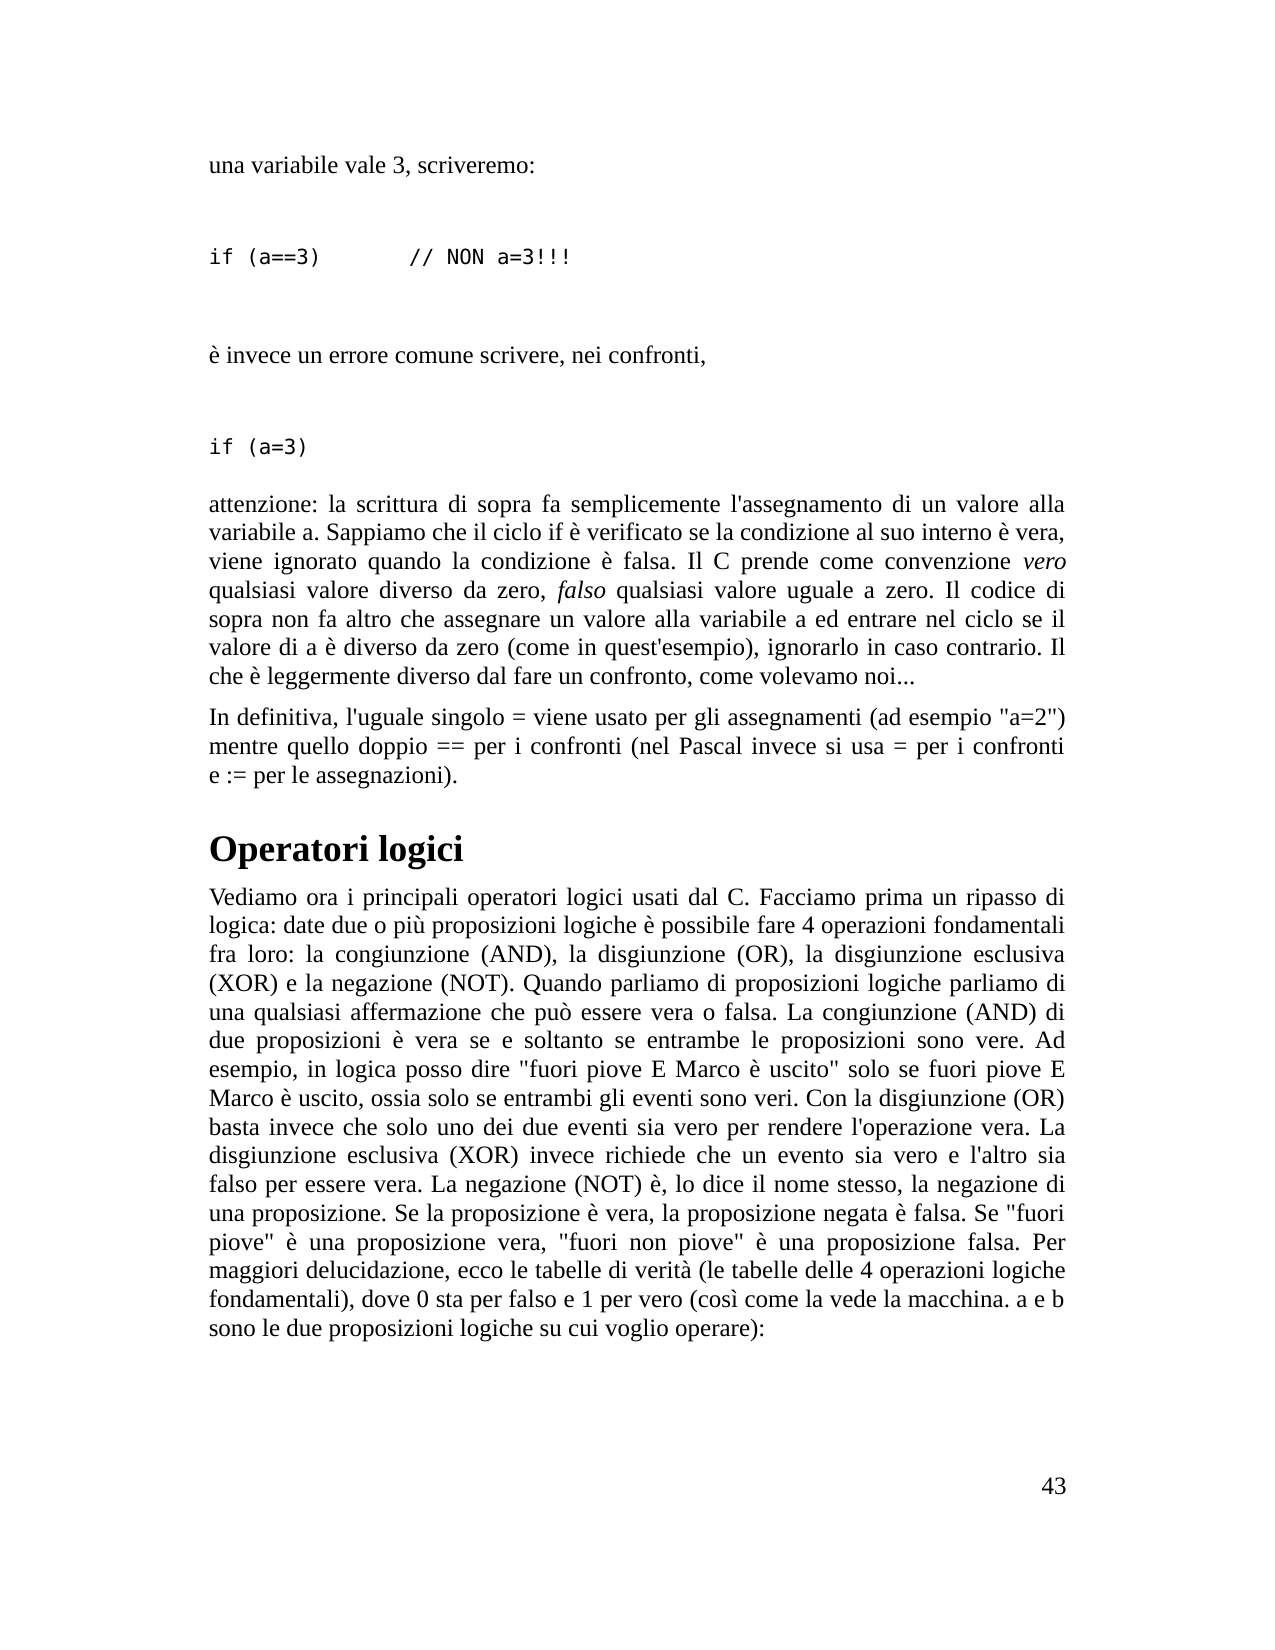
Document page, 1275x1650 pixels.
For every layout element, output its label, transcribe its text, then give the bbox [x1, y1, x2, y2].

text if (a=3) [208, 435, 1066, 459]
text if (a==3) // NON a=3!!! [208, 245, 1066, 269]
text Vediamo ora i principali operatori logici usati dal C. Facciamo prima un ripasso di logica: date due o più proposizioni logiche è possibile fare 4 operazioni fondamentali fra loro: la congiunzione (AND), la disgiunzione (OR), la disgiunzione esclusiva (XOR) e la negazione (NOT). Quando parliamo di proposizioni logiche parliamo di una qualsiasi affermazione che può essere vera o falsa. La congiunzione (AND) di due proposizioni è vera se e soltanto se entrambe le proposizioni sono vere. Ad esempio, in logica posso dire "fuori piove E Marco è uscito" solo se fuori piove E Marco è uscito, ossia solo se entrambi gli eventi sono veri. Con la disgiunzione (OR) basta invece che solo uno dei due eventi sia vero per rendere l'operazione vera. La disgiunzione esclusiva (XOR) invece richiede che un evento sia vero e l'altro sia falso per essere vera. La negazione (NOT) è, lo dice il nome stesso, la negazione di una proposizione. Se la proposizione è vera, la proposizione negata è falsa. Se "fuori piove" è una proposizione vera, "fuori non piove" è una proposizione falsa. Per maggiori delucidazione, ecco le tabelle di verità (le tabelle delle 4 operazioni logiche fondamentali), dove 0 sta per falso e 1 per vero (così come la vede la macchina. a e b sono le due proposizioni logiche su cui voglio operare): [208, 882, 1066, 1342]
text è invece un errore comune scrivere, nei confronti, [208, 340, 1066, 369]
text attenzione: la scrittura di sopra fa semplicemente l'assegnamento di un valore alla variabile a. Sappiamo che il ciclo if è verificato se la condizione al suo interno è vera, viene ignorato quando la condizione è falsa. Il C prende come convenzione vero qualsiasi valore diverso da zero, falso qualsiasi valore uguale a zero. Il codice di sopra non fa altro che assegnare un valore alla variabile a ed entrare nel ciclo se il valore di a è diverso da zero (come in quest'esempio), ignorarlo in caso contrario. Il che è leggermente diverso dal fare un confronto, come volevamo noi... [208, 489, 1066, 690]
text una variabile vale 3, scriveremo: [208, 150, 1066, 179]
subtitle Operatori logici [208, 826, 1066, 869]
text In definitiva, l'uguale singolo = viene usato per gli assegnamenti (ad esempio "a=2") mentre quello doppio == per i confronti (nel Pascal invece si usa = per i confronti e := per le assegnazioni). [208, 702, 1066, 789]
